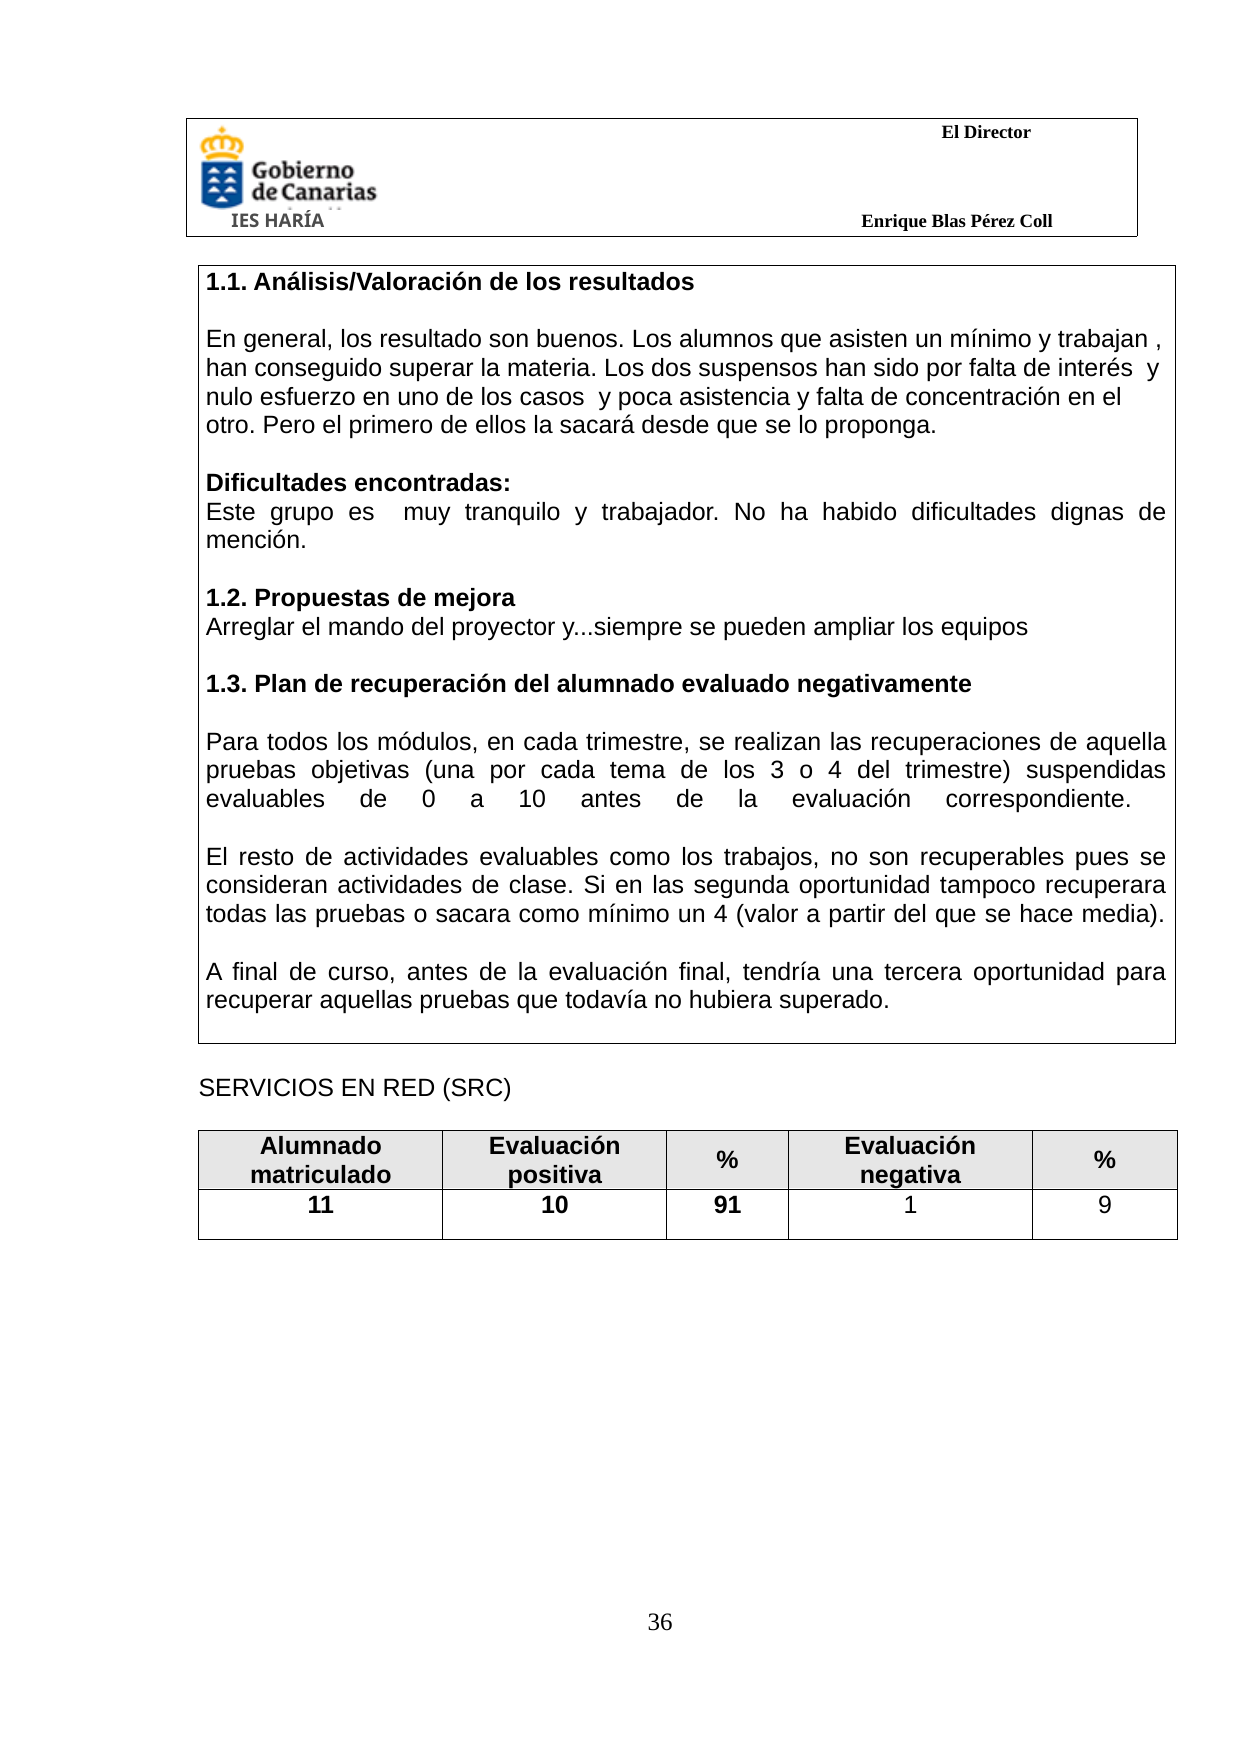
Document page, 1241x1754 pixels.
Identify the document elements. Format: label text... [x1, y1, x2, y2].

table_header Alumnado matriculado [199, 1131, 442, 1188]
table_cell 10 [443, 1190, 666, 1239]
table_cell 91 [667, 1190, 788, 1239]
table_header 1.1. Análisis/Valoración de los resultados En general, los resultado son buenos. Los alumnos que asisten un mínimo y trabajan , han conseguido superar la materia. Los dos suspensos han sido por falta de interés y nulo esfuerzo en uno de los casos y poca asistencia y falta de concentración en el otro. Pero el primero de ellos la sacará desde que se lo proponga. Dificultades encontradas: Este grupo es muy tranquilo y trabajador. No ha habido dificultades dignas de mención. 1.2. Propuestas de mejora Arreglar el mando del proyector y...siempre se pueden ampliar los equipos 1.3. Plan de recuperación del alumnado evaluado negativamente Para todos los módulos, en cada trimestre, se realizan las recuperaciones de aquella pruebas objetivas (una por cada tema de los 3 o 4 del trimestre) suspendidas evaluables de 0 a 10 antes de la evaluación correspondiente. El resto de actividades evaluables como los trabajos, no son recuperables pues se consideran actividades de clase. Si en las segunda oportunidad tampoco recuperara todas las pruebas o sacara como mínimo un 4 (valor a partir del que se hace media). A final de curso, antes de la evaluación final, tendría una tercera oportunidad para recuperar aquellas pruebas que todavía no hubiera superado. [199, 266, 1175, 1043]
table_cell 1 [789, 1190, 1032, 1239]
table_header Evaluación negativa [789, 1131, 1032, 1188]
table_cell 9 [1033, 1190, 1177, 1239]
picture [195, 123, 381, 210]
table_header % [1033, 1131, 1177, 1188]
table_header % [667, 1131, 788, 1188]
table_header Evaluación positiva [443, 1131, 666, 1188]
text SERVICIOS EN RED (SRC) [198, 1072, 1121, 1101]
table_cell 11 [199, 1190, 442, 1239]
